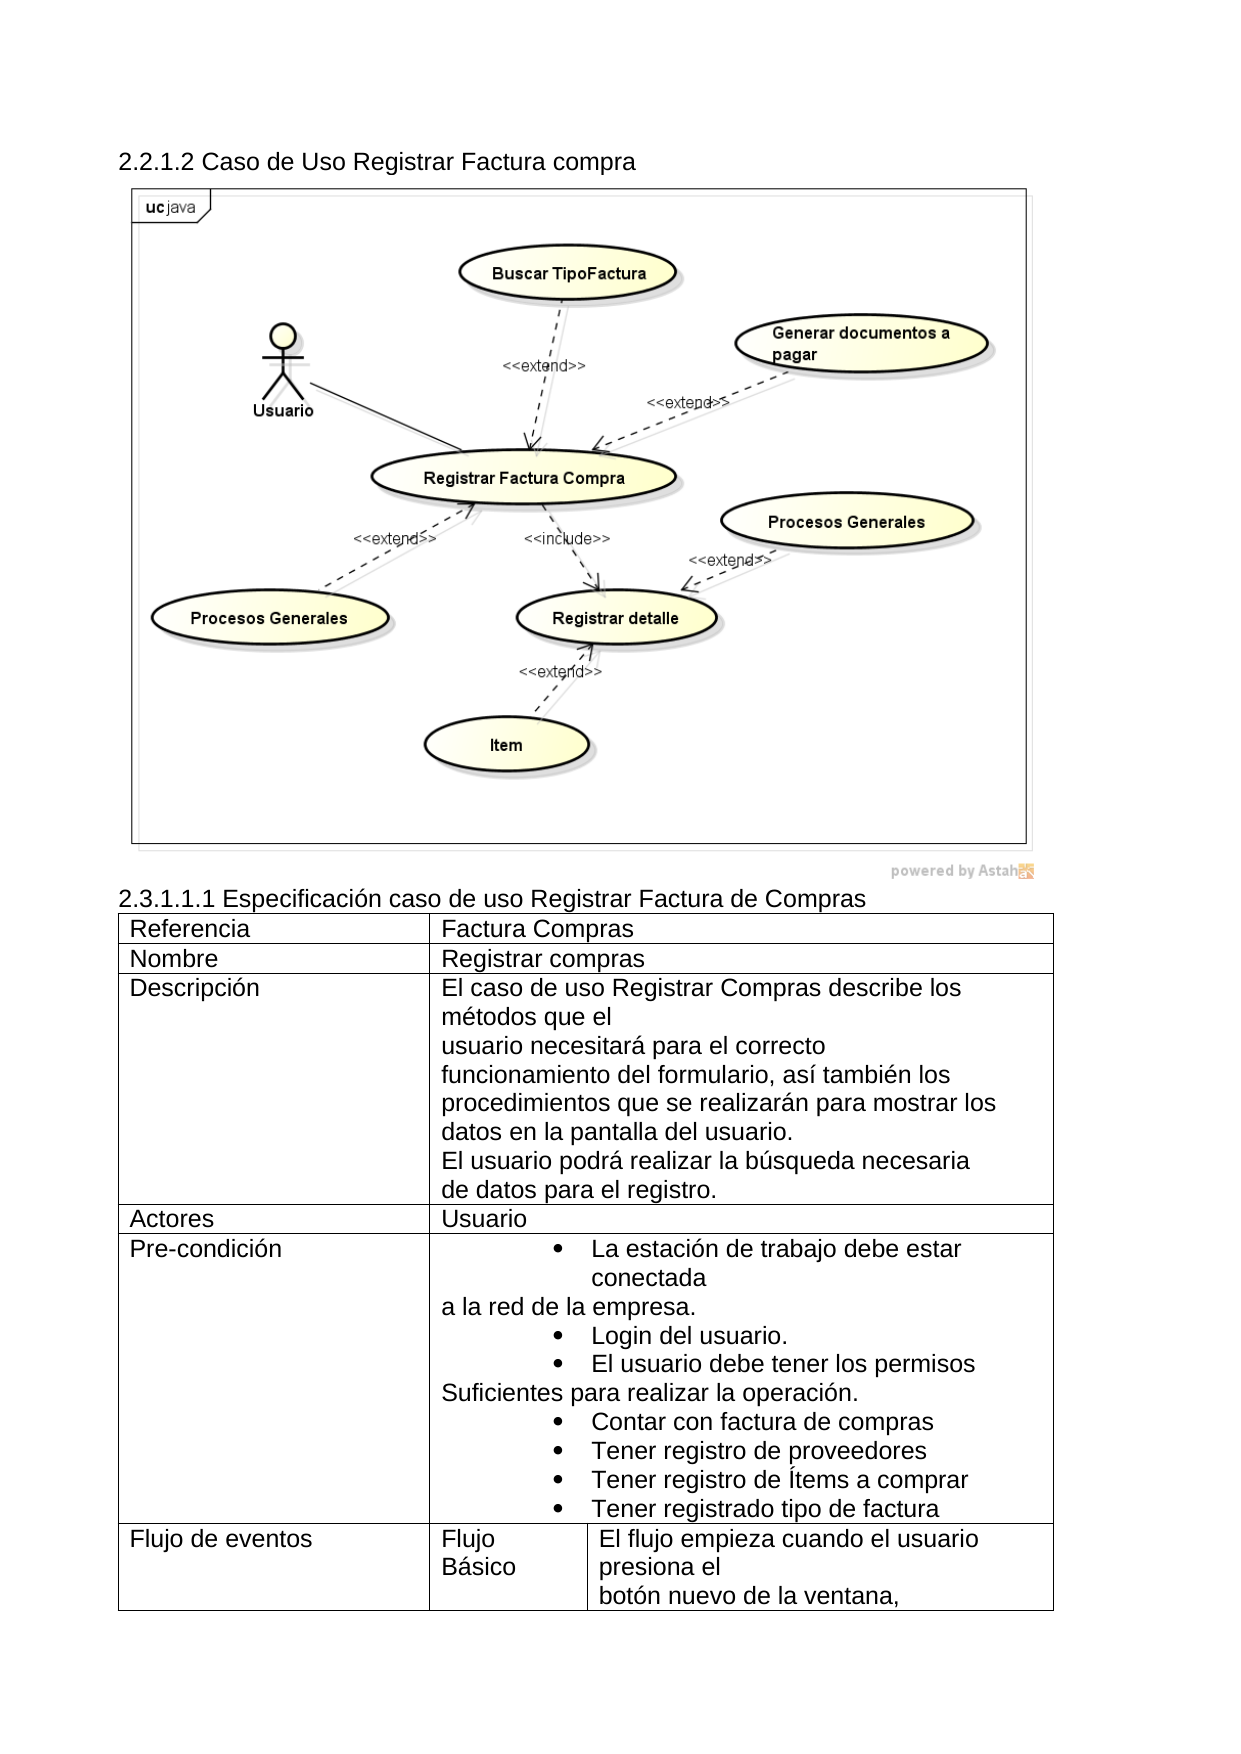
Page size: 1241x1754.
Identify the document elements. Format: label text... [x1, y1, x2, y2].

table_cell Flujo de eventos [119, 1524, 429, 1610]
table_cell El flujo empieza cuando el usuario presiona el botón nuevo de la ventana, [588, 1524, 1053, 1610]
table_cell Descripción [119, 974, 429, 1203]
table_cell Actores [119, 1205, 429, 1233]
table_header Referencia [119, 914, 429, 943]
table_header Factura Compras [430, 914, 1053, 943]
table_cell Usuario [430, 1205, 1053, 1233]
table_cell Pre-condición [119, 1234, 429, 1522]
text 2.2.1.2 Caso de Uso Registrar Factura compra [118, 147, 1122, 176]
table_cell Nombre [119, 944, 429, 972]
table_cell La estación de trabajo debe estar conectada a la red de la empresa. Login del usuario. El usuario debe tener los permisos Suficientes para realizar la operación. Contar con factura de compras Tener registro de proveedores Tener registro de Ítems a comprar Tener registrado tipo de factura [430, 1234, 1053, 1522]
table_cell Flujo Básico [430, 1524, 587, 1610]
text 2.3.1.1.1 Especificación caso de uso Registrar Factura de Compras [118, 884, 1122, 913]
table_cell Registrar compras [430, 944, 1053, 972]
table_cell El caso de uso Registrar Compras describe los métodos que el usuario necesitará para el correcto funcionamiento del formulario, así también los procedimientos que se realizarán para mostrar los datos en la pantalla del usuario. El usuario podrá realizar la búsqueda necesaria de datos para el registro. [430, 974, 1053, 1203]
